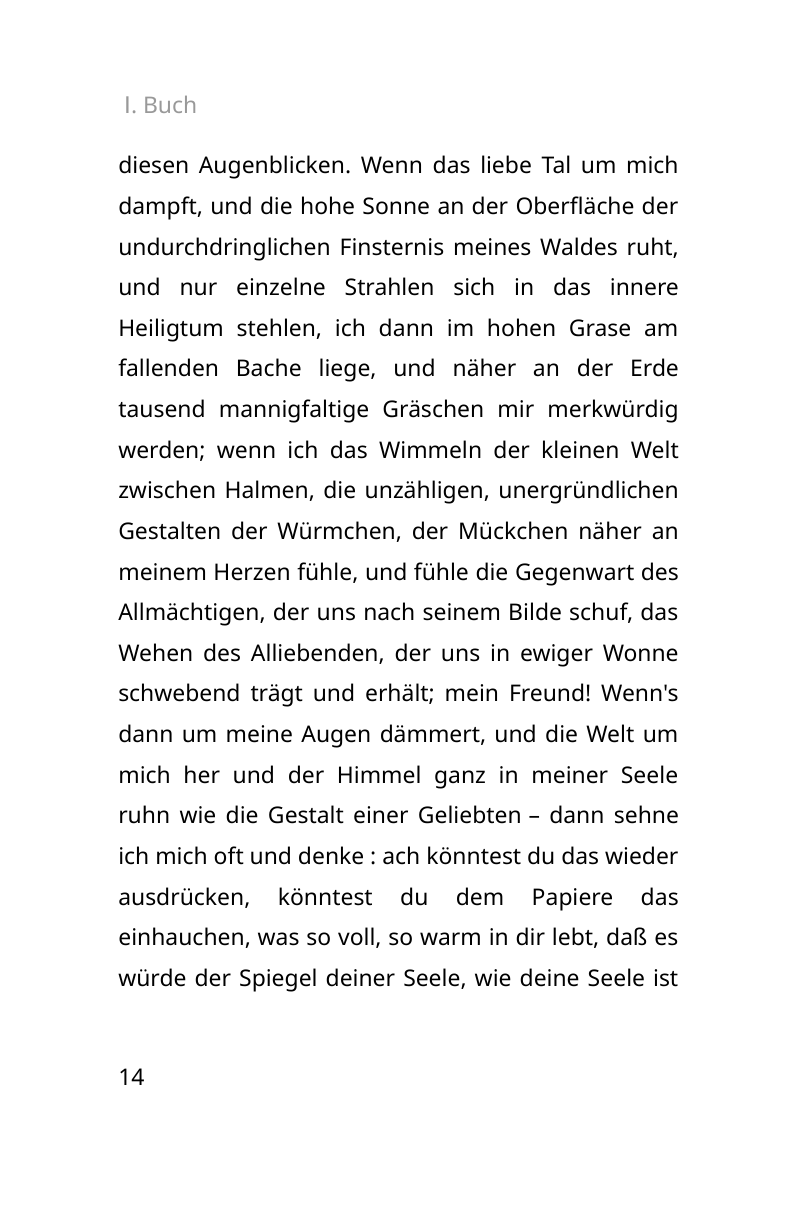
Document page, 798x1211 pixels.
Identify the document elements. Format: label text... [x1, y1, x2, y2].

text diesen Augenblicken. Wenn das liebe Tal um mich dampft, und die hohe Sonne an der Oberfläche der undurchdringlichen Finsternis meines Waldes ruht, und nur einzelne Strahlen sich in das innere Heiligtum stehlen, ich dann im hohen Grase am fallenden Bache liege, und näher an der Erde tausend mannigfaltige Gräschen mir merkwürdig werden; wenn ich das Wimmeln der kleinen Welt zwischen Halmen, die unzähligen, unergründlichen Gestalten der Würmchen, der Mückchen näher an meinem Herzen fühle, und fühle die Gegenwart des Allmächtigen, der uns nach seinem Bilde schuf, das Wehen des Alliebenden, der uns in ewiger Wonne schwebend trägt und erhält; mein Freund! Wenn's dann um meine Augen dämmert, und die Welt um mich her und der Himmel ganz in meiner Seele ruhn wie die Gestalt einer Geliebten – dann sehne ich mich oft und denke : ach könntest du das wieder ausdrücken, könntest du dem Papiere das einhauchen, was so voll, so warm in dir lebt, daß es würde der Spiegel deiner Seele, wie deine Seele ist [118, 149, 679, 993]
